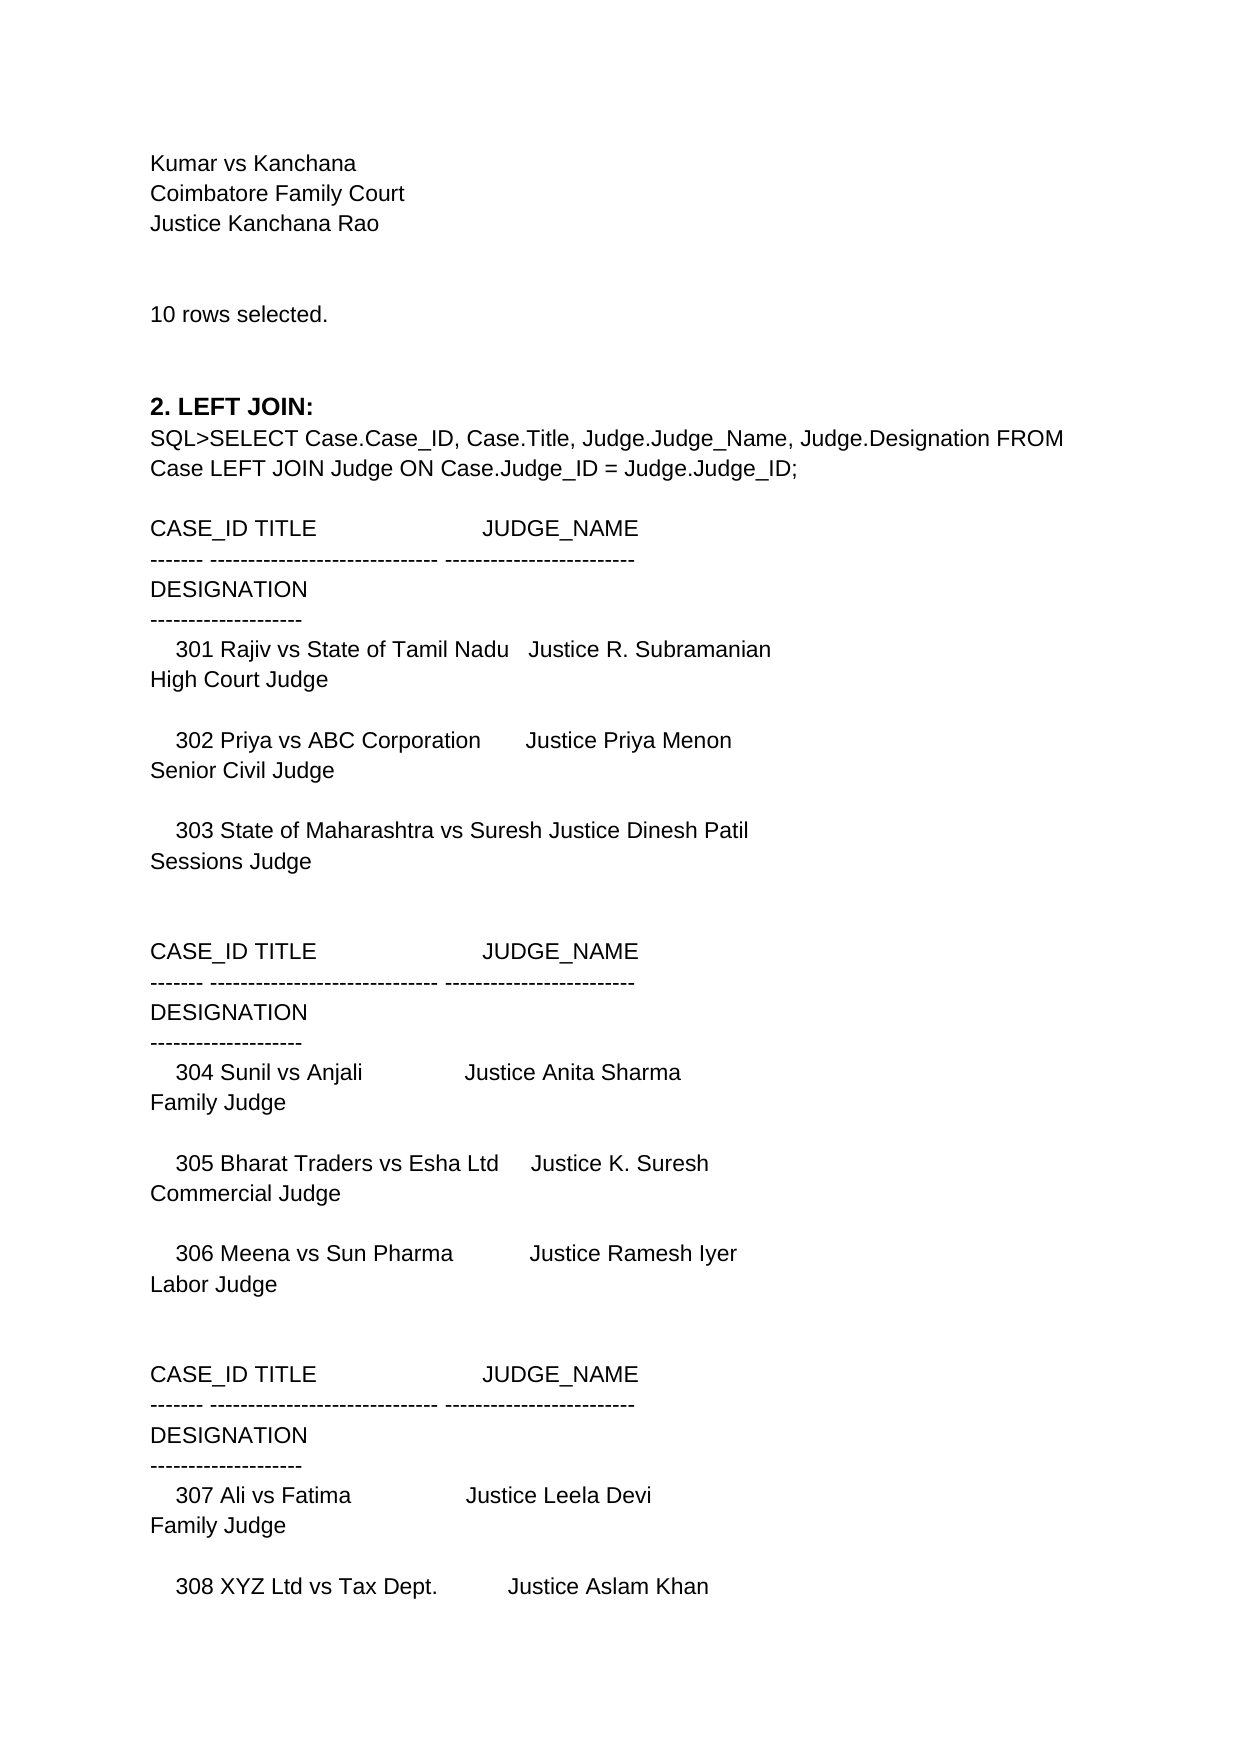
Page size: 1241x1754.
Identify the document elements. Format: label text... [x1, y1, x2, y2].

text CASE_ID TITLE JUDGE_NAME [150, 938, 1090, 964]
text Family Judge [150, 1089, 1090, 1116]
text CASE_ID TITLE JUDGE_NAME [150, 515, 1090, 542]
text 301 Rajiv vs State of Tamil Nadu Justice R. Subramanian [150, 636, 1090, 662]
text ------- ------------------------------ ------------------------- [150, 1391, 1090, 1418]
text Justice Kanchana Rao [150, 210, 1090, 237]
text -------------------- [150, 1452, 1090, 1478]
text ------- ------------------------------ ------------------------- [150, 968, 1090, 995]
text 304 Sunil vs Anjali Justice Anita Sharma [150, 1059, 1090, 1085]
text SQL>SELECT Case.Case_ID, Case.Title, Judge.Judge_Name, Judge.Designation FROM Case LEFT JOIN Judge ON Case.Judge_ID = Judge.Judge_ID; [150, 425, 1090, 481]
text Senior Civil Judge [150, 757, 1090, 783]
text Commercial Judge [150, 1180, 1090, 1206]
text 2. LEFT JOIN: [150, 392, 1090, 420]
text 303 State of Maharashtra vs Suresh Justice Dinesh Patil [150, 817, 1090, 844]
text 307 Ali vs Fatima Justice Leela Devi [150, 1482, 1090, 1508]
text -------------------- [150, 1029, 1090, 1055]
text CASE_ID TITLE JUDGE_NAME [150, 1361, 1090, 1387]
text Labor Judge [150, 1271, 1090, 1297]
text 10 rows selected. [150, 301, 1090, 327]
text DESIGNATION [150, 1422, 1090, 1448]
text Coimbatore Family Court [150, 180, 1090, 207]
text DESIGNATION [150, 999, 1090, 1025]
text High Court Judge [150, 666, 1090, 693]
text 305 Bharat Traders vs Esha Ltd Justice K. Suresh [150, 1150, 1090, 1176]
text 308 XYZ Ltd vs Tax Dept. Justice Aslam Khan [150, 1573, 1090, 1599]
text Sessions Judge [150, 848, 1090, 874]
text Family Judge [150, 1512, 1090, 1538]
text ------- ------------------------------ ------------------------- [150, 546, 1090, 572]
text -------------------- [150, 606, 1090, 632]
text 302 Priya vs ABC Corporation Justice Priya Menon [150, 727, 1090, 753]
text 306 Meena vs Sun Pharma Justice Ramesh Iyer [150, 1240, 1090, 1267]
text DESIGNATION [150, 576, 1090, 602]
text Kumar vs Kanchana [150, 150, 1090, 176]
